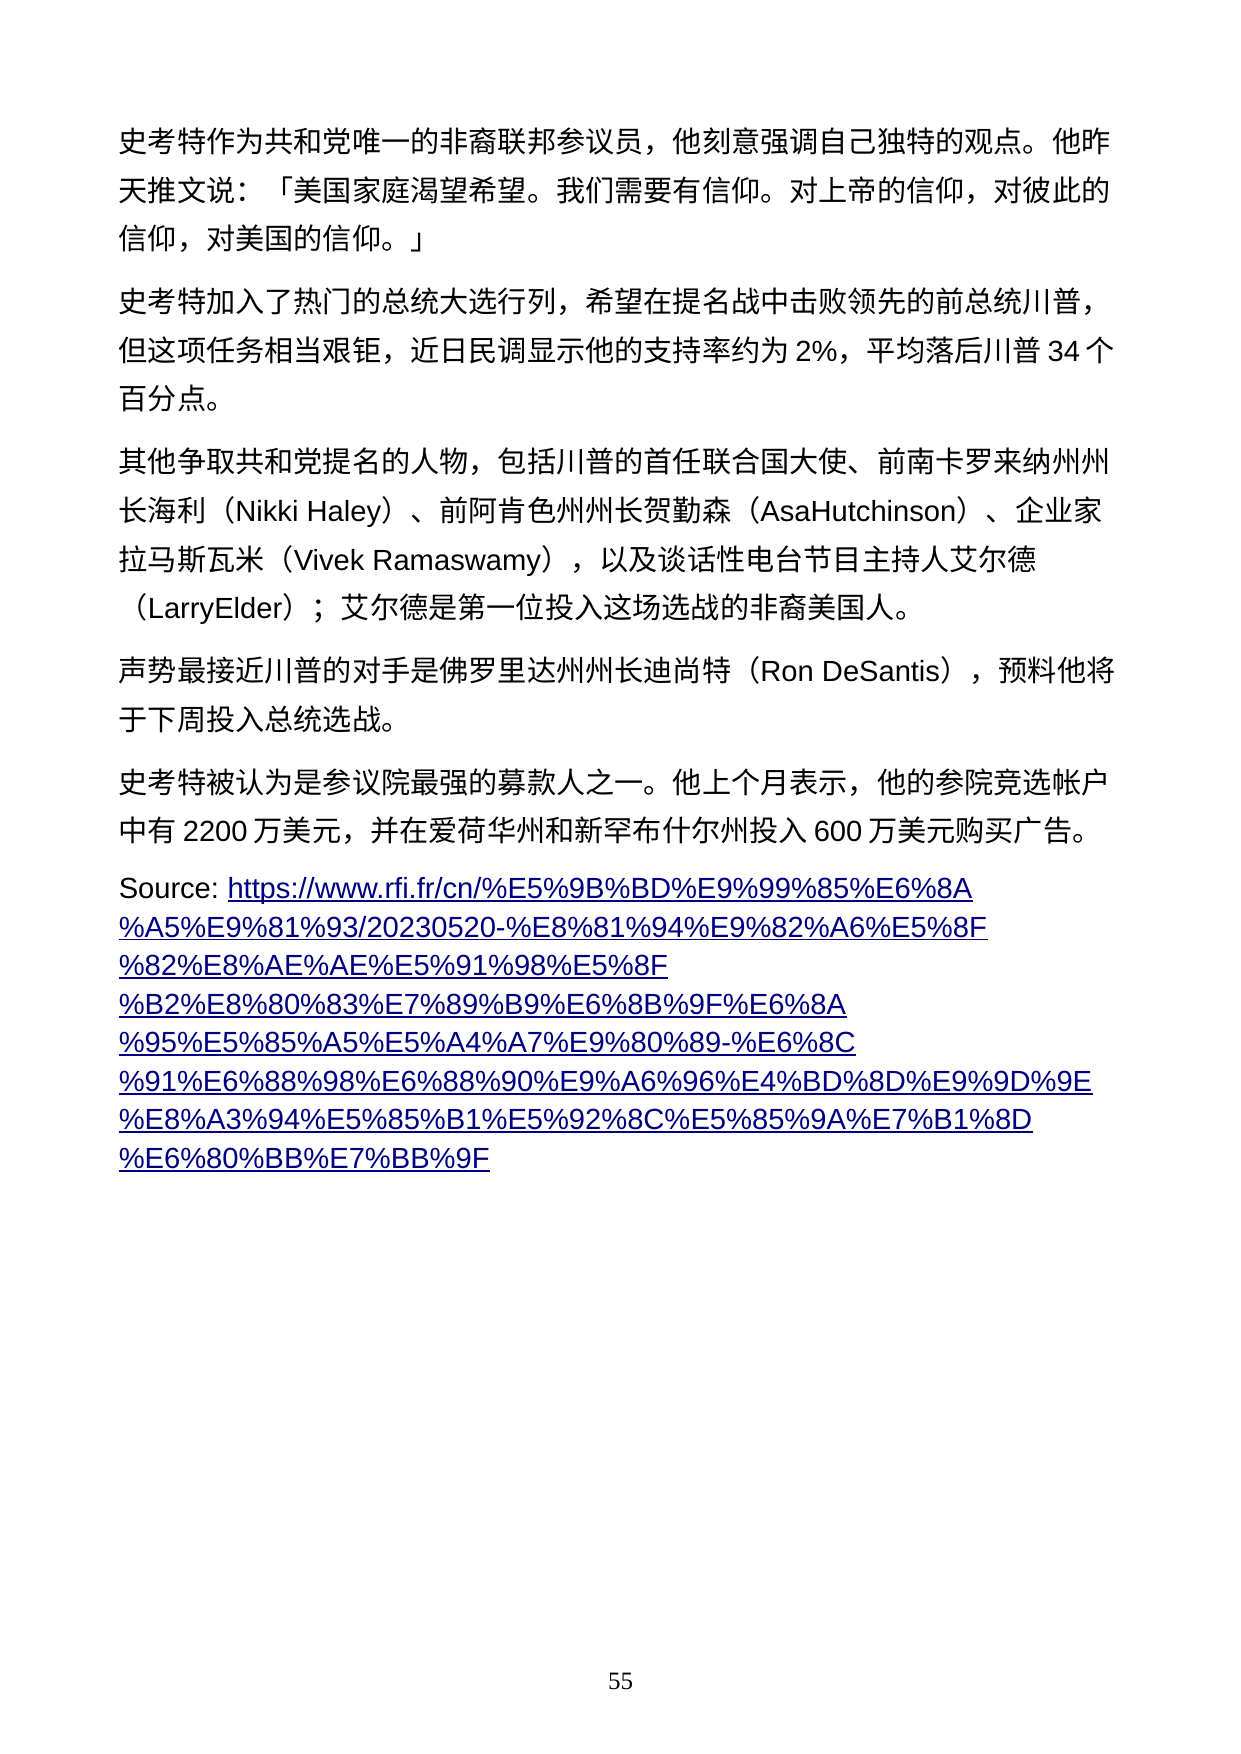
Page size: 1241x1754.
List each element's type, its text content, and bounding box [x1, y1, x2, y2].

text 史考特作为共和党唯一的非裔联邦参议员，他刻意强调自己独特的观点。他昨天推文说：「美国家庭渴望希望。我们需要有信仰。对上帝的信仰，对彼此的信仰，对美国的信仰。」 [118, 118, 1122, 258]
text 其他争取共和党提名的人物，包括川普的首任联合国大使、前南卡罗来纳州州长海利（Nikki Haley）、前阿肯色州州长贺勤森（AsaHutchinson）、企业家拉马斯瓦米（Vivek Ramaswamy），以及谈话性电台节目主持人艾尔德（LarryElder）；艾尔德是第一位投入这场选战的非裔美国人。 [118, 439, 1122, 627]
text 声势最接近川普的对手是佛罗里达州州长迪尚特（Ron DeSantis），预料他将于下周投入总统选战。 [118, 648, 1122, 738]
text 史考特加入了热门的总统大选行列，希望在提名战中击败领先的前总统川普，但这项任务相当艰钜，近日民调显示他的支持率约为2%，平均落后川普34个百分点。 [118, 279, 1122, 418]
text 史考特被认为是参议院最强的募款人之一。他上个月表示，他的参院竞选帐户中有2200万美元，并在爱荷华州和新罕布什尔州投入600万美元购买广告。 [118, 759, 1122, 850]
text Source: https://www.rfi.fr/cn/%E5%9B%BD%E9%99%85%E6%8A%A5%E9%81%93/20230520-%E8%81%94%E9%82%A6%E5%8F%82%E8%AE%AE%E5%91%98%E5%8F%B2%E8%80%83%E7%89%B9%E6%8B%9F%E6%8A%95%E5%85%A5%E5%A4%A7%E9%80%89-%E6%8C%91%E6%88%98%E6%88%90%E9%A6%96%E4%BD%8D%E9%9D%9E%E8%A3%94%E5%85%B1%E5%92%8C%E5%85%9A%E7%B1%8D%E6%80%BB%E7%BB%9F [118, 871, 1122, 1174]
